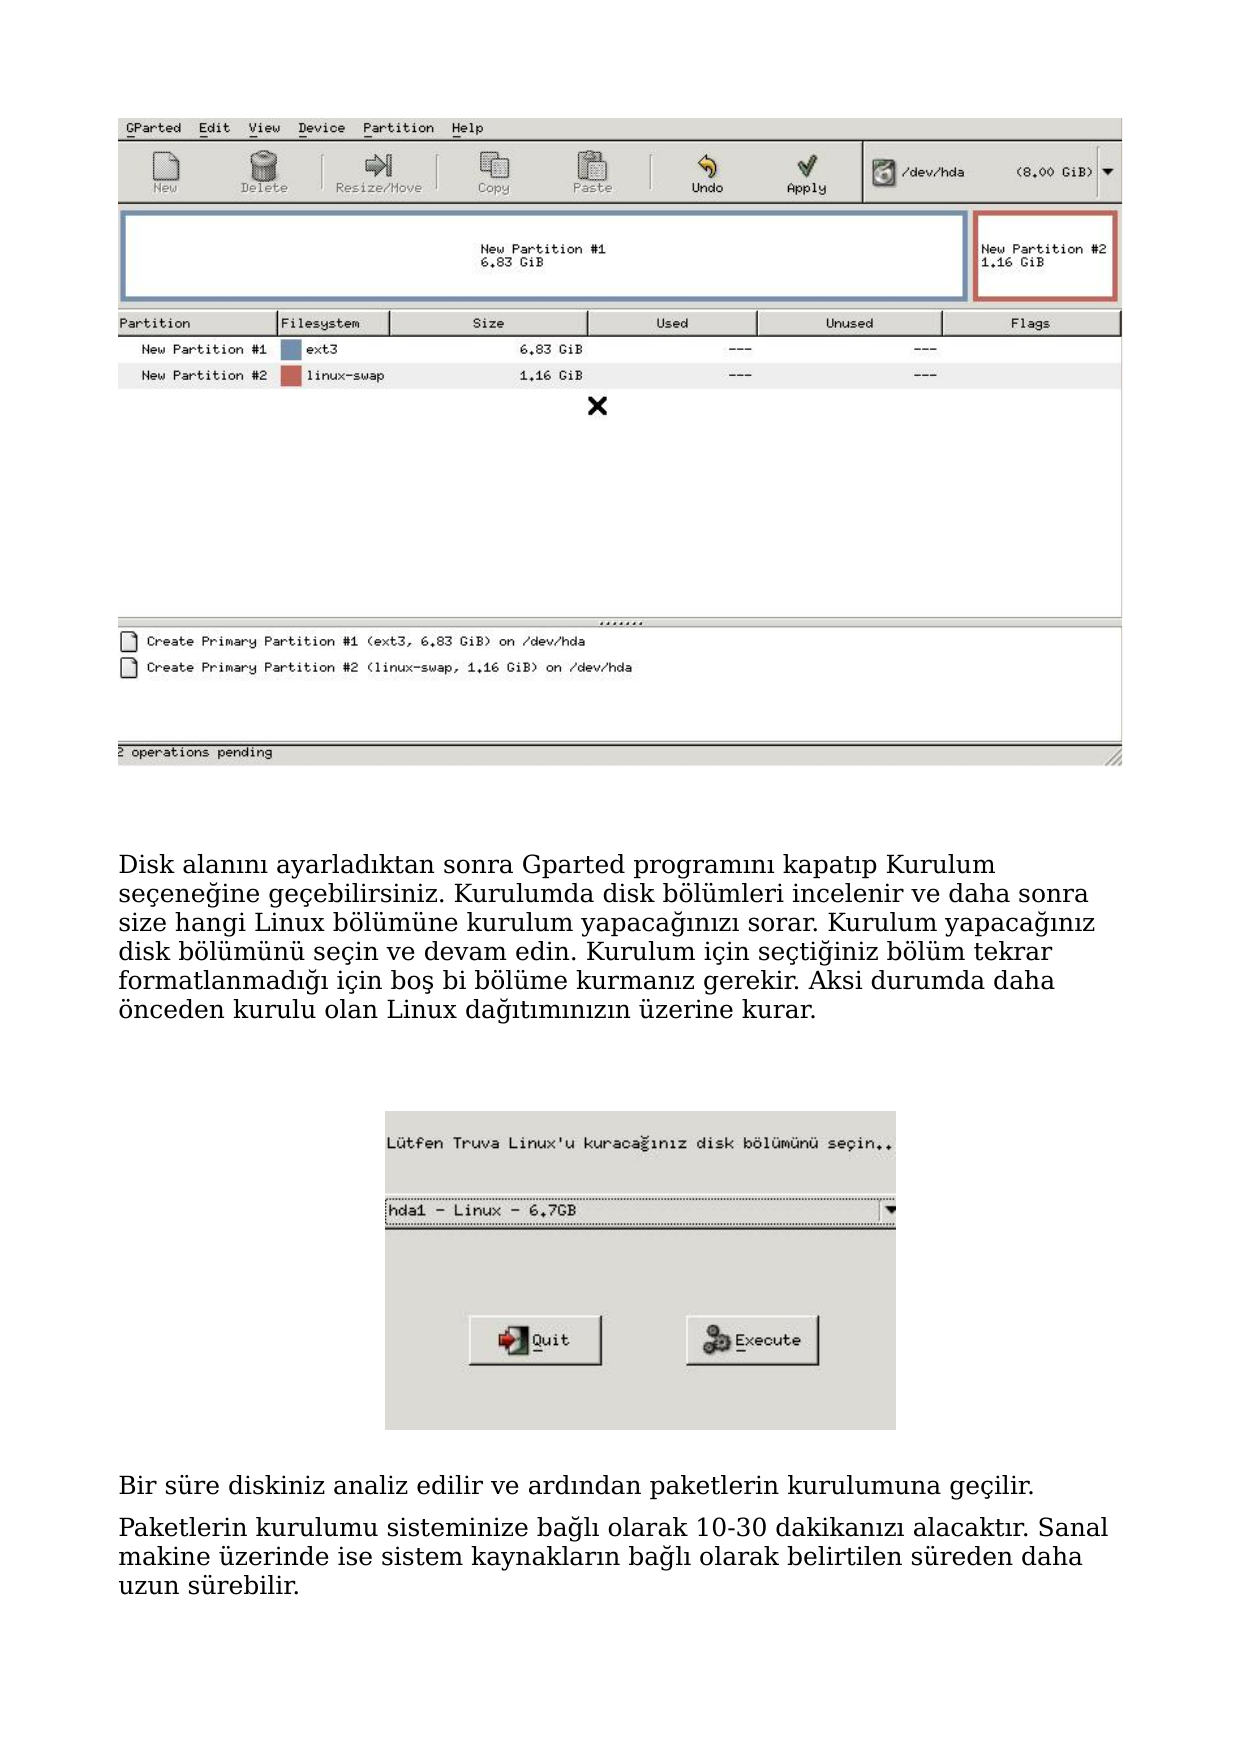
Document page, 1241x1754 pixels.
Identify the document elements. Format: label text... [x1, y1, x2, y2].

text Disk alanını ayarladıktan sonra Gparted programını kapatıp Kurulum seçeneğine geçebilirsiniz. Kurulumda disk bölümleri incelenir ve daha sonra size hangi Linux bölümüne kurulum yapacağınızı sorar. Kurulum yapacağınız disk bölümünü seçin ve devam edin. Kurulum için seçtiğiniz bölüm tekrar formatlanmadığı için boş bi bölüme kurmanız gerekir. Aksi durumda daha önceden kurulu olan Linux dağıtımınızın üzerine kurar. [118, 850, 1122, 1025]
text Bir süre diskiniz analiz edilir ve ardından paketlerin kurulumuna geçilir. [118, 1472, 1122, 1501]
picture [118, 118, 1123, 767]
picture [385, 1111, 896, 1430]
text Paketlerin kurulumu sisteminize bağlı olarak 10-30 dakikanızı alacaktır. Sanal makine üzerinde ise sistem kaynakların bağlı olarak belirtilen süreden daha uzun sürebilir. [118, 1513, 1122, 1601]
